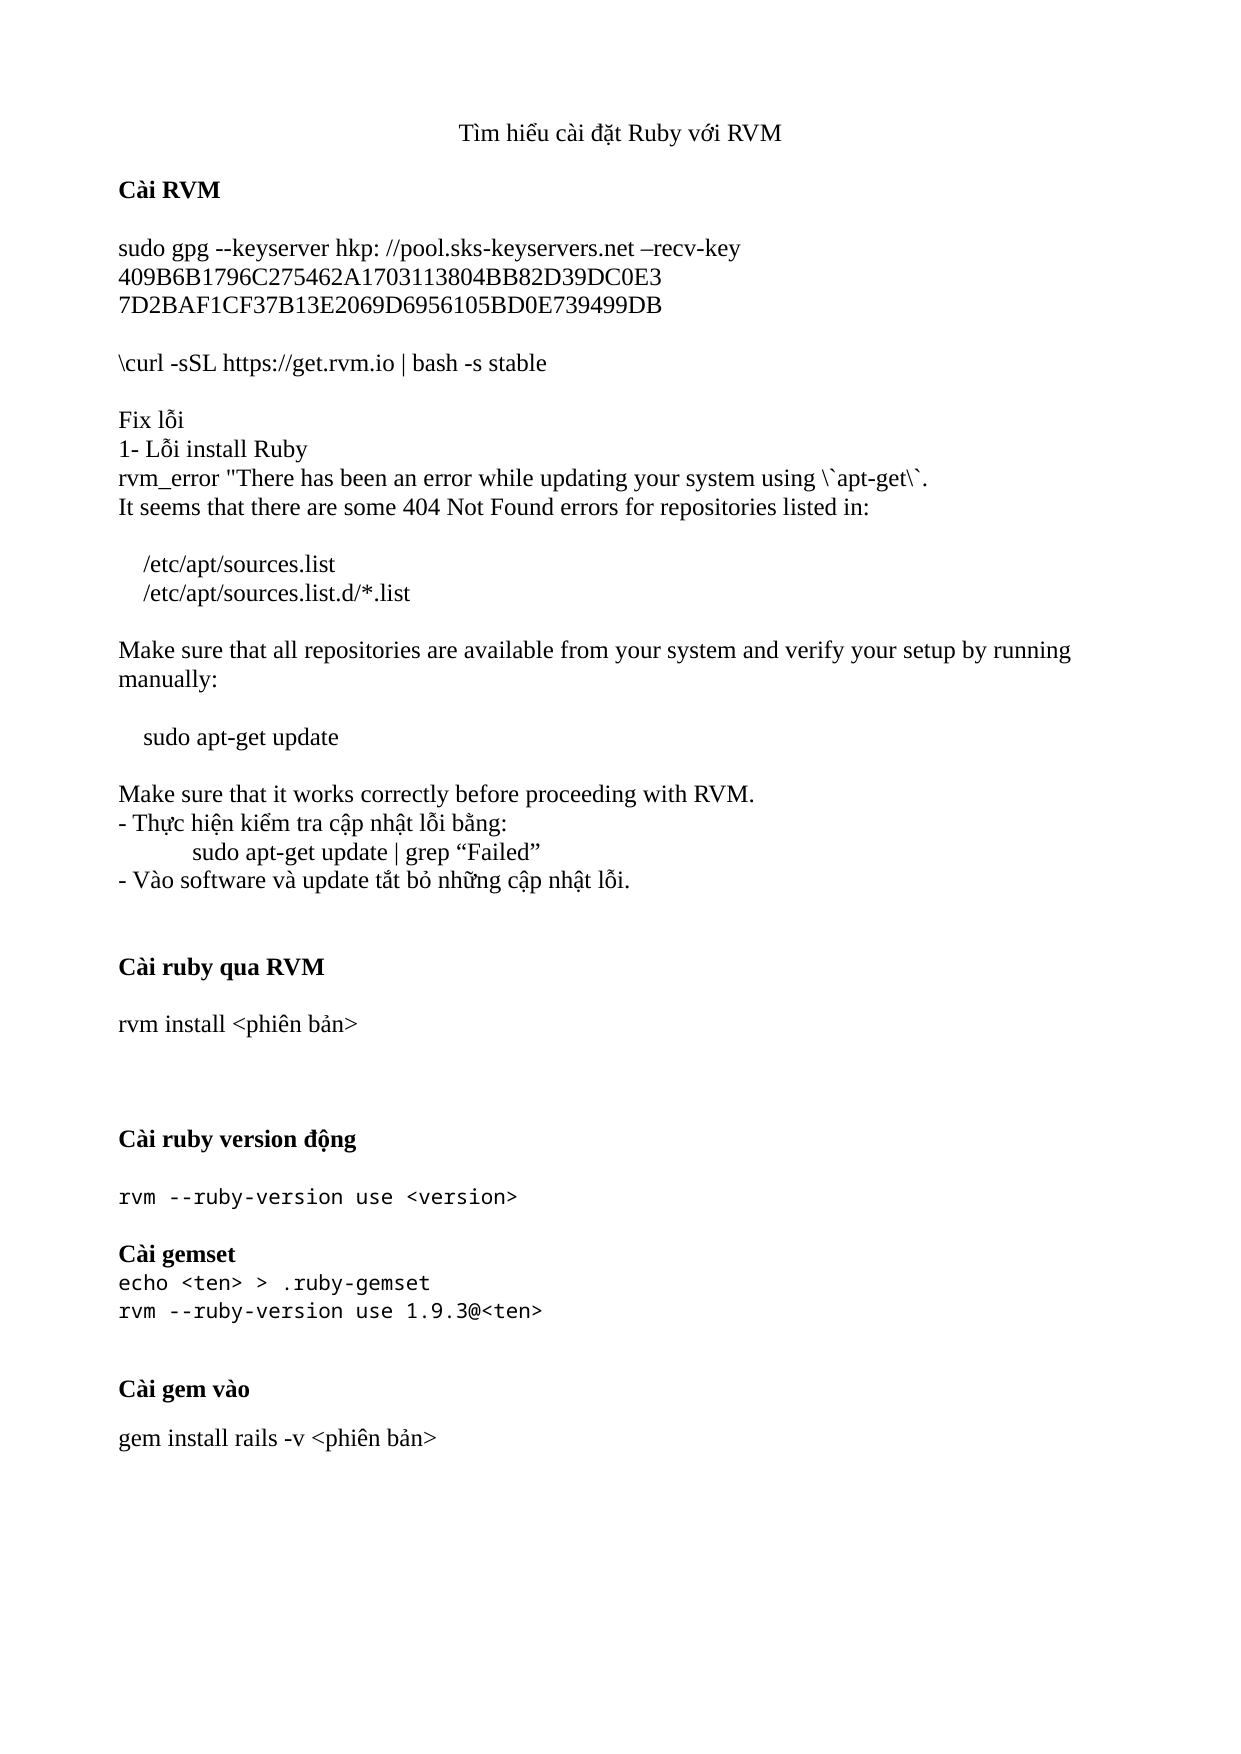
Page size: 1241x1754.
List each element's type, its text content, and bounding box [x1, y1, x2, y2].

text 1- Lỗi install Ruby [118, 434, 1122, 463]
text It seems that there are some 404 Not Found errors for repositories listed in: [118, 492, 1122, 521]
text Tìm hiểu cài đặt Ruby với RVM [118, 118, 1122, 147]
text /etc/apt/sources.list.d/*.list [118, 578, 1122, 607]
text Fix lỗi [118, 406, 1122, 434]
text Cài RVM [118, 176, 1122, 204]
text Cài gemset [118, 1239, 1122, 1268]
text - Vào software và update tắt bỏ những cập nhật lỗi. [118, 866, 1122, 894]
text rvm_error "There has been an error while updating your system using \`apt-get\`. [118, 463, 1122, 492]
text sudo gpg --keyserver hkp: //pool.sks-keyservers.net –recv-key 409B6B1796C275462A1703113804BB82D39DC0E3 7D2BAF1CF37B13E2069D6956105BD0E739499DB [118, 233, 1122, 319]
text rvm --ruby-version use 1.9.3@<ten> [118, 1296, 1122, 1325]
text Make sure that it works correctly before proceeding with RVM. [118, 779, 1122, 808]
text rvm --ruby-version use <version> [118, 1182, 1122, 1210]
text Cài ruby version động [118, 1124, 1122, 1153]
text sudo apt-get update | grep “Failed” [118, 837, 1122, 866]
text Cài gem vào [118, 1374, 1122, 1402]
text echo <ten> > .ruby-gemset [118, 1268, 1122, 1296]
text /etc/apt/sources.list [118, 549, 1122, 578]
text Cài ruby qua RVM [118, 952, 1122, 981]
text sudo apt-get update [118, 722, 1122, 751]
text rvm install <phiên bản> [118, 1009, 1122, 1038]
text - Thực hiện kiểm tra cập nhật lỗi bằng: [118, 808, 1122, 837]
text Make sure that all repositories are available from your system and verify your setup by running manually: [118, 636, 1122, 693]
text \curl -sSL https://get.rvm.io | bash -s stable [118, 348, 1122, 377]
text gem install rails -v <phiên bản> [118, 1423, 1122, 1452]
